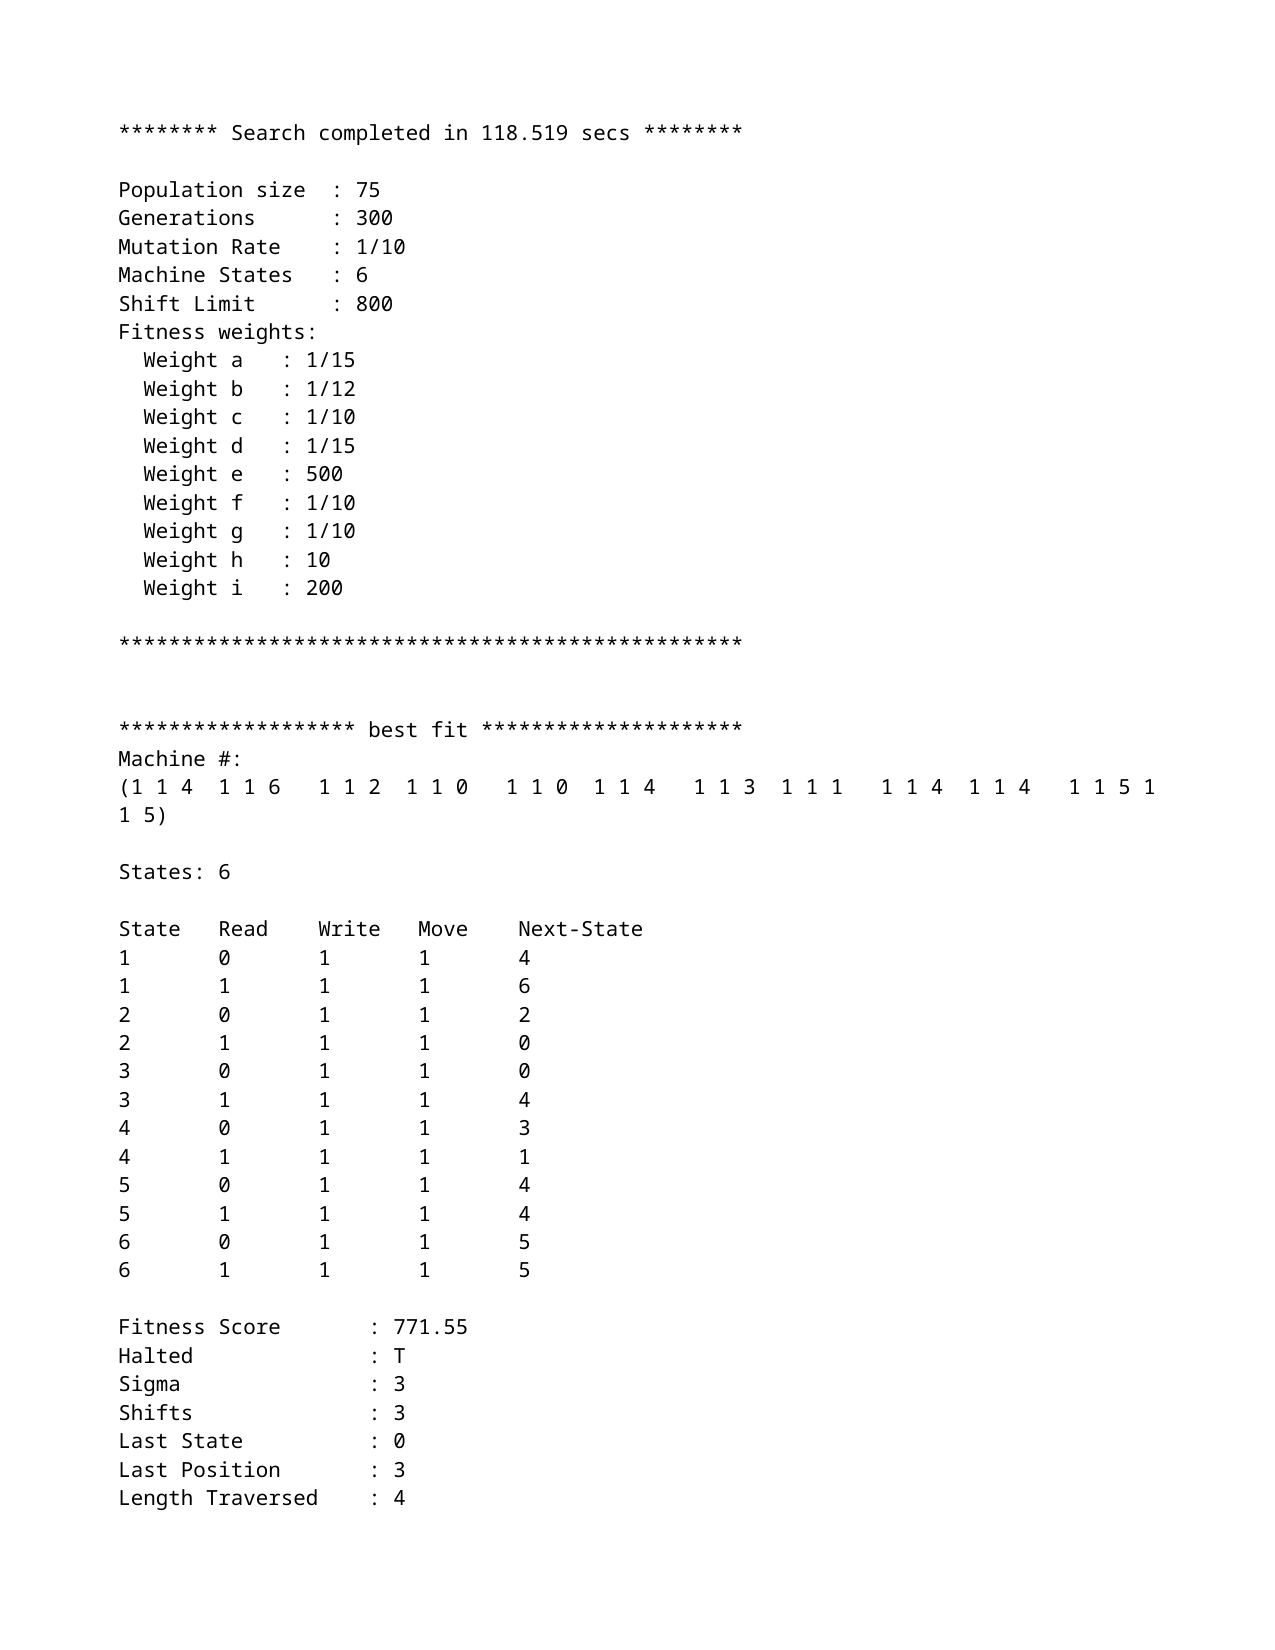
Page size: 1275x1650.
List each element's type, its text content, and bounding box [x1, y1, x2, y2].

text 6 1 1 1 5 [118, 1256, 1157, 1284]
text Last State : 0 [118, 1426, 1157, 1455]
text ******************* best fit ********************* [118, 715, 1157, 744]
text 3 1 1 1 4 [118, 1085, 1157, 1113]
text Shift Limit : 800 [118, 289, 1157, 317]
text Weight g : 1/10 [118, 516, 1157, 545]
text 5 0 1 1 4 [118, 1170, 1157, 1199]
text 3 0 1 1 0 [118, 1057, 1157, 1085]
text Fitness Score : 771.55 [118, 1312, 1157, 1341]
text Mutation Rate : 1/10 [118, 232, 1157, 260]
text Shifts : 3 [118, 1398, 1157, 1426]
text 6 0 1 1 5 [118, 1227, 1157, 1256]
text 5 1 1 1 4 [118, 1199, 1157, 1227]
text Weight f : 1/10 [118, 488, 1157, 516]
text Weight i : 200 [118, 573, 1157, 602]
text State Read Write Move Next-State [118, 914, 1157, 943]
text 4 0 1 1 3 [118, 1113, 1157, 1142]
text Fitness weights: [118, 317, 1157, 346]
text Halted : T [118, 1341, 1157, 1369]
text Weight d : 1/15 [118, 431, 1157, 459]
text 4 1 1 1 1 [118, 1142, 1157, 1170]
text (1 1 4 1 1 6 1 1 2 1 1 0 1 1 0 1 1 4 1 1 3 1 1 1 1 1 4 1 1 4 1 1 5 1 1 5) [118, 772, 1157, 829]
text ******** Search completed in 118.519 secs ******** [118, 118, 1157, 147]
text 2 1 1 1 0 [118, 1028, 1157, 1057]
text Weight h : 10 [118, 545, 1157, 573]
text Generations : 300 [118, 203, 1157, 232]
text Weight e : 500 [118, 459, 1157, 488]
text States: 6 [118, 857, 1157, 886]
text 1 0 1 1 4 [118, 943, 1157, 971]
text Population size : 75 [118, 175, 1157, 203]
text Machine States : 6 [118, 260, 1157, 289]
text Machine #: [118, 744, 1157, 772]
text Weight a : 1/15 [118, 346, 1157, 374]
text Sigma : 3 [118, 1369, 1157, 1398]
text Weight c : 1/10 [118, 402, 1157, 431]
text ************************************************** [118, 630, 1157, 658]
text Length Traversed : 4 [118, 1483, 1157, 1512]
text 2 0 1 1 2 [118, 1000, 1157, 1028]
text Weight b : 1/12 [118, 374, 1157, 402]
text 1 1 1 1 6 [118, 971, 1157, 1000]
text Last Position : 3 [118, 1455, 1157, 1483]
